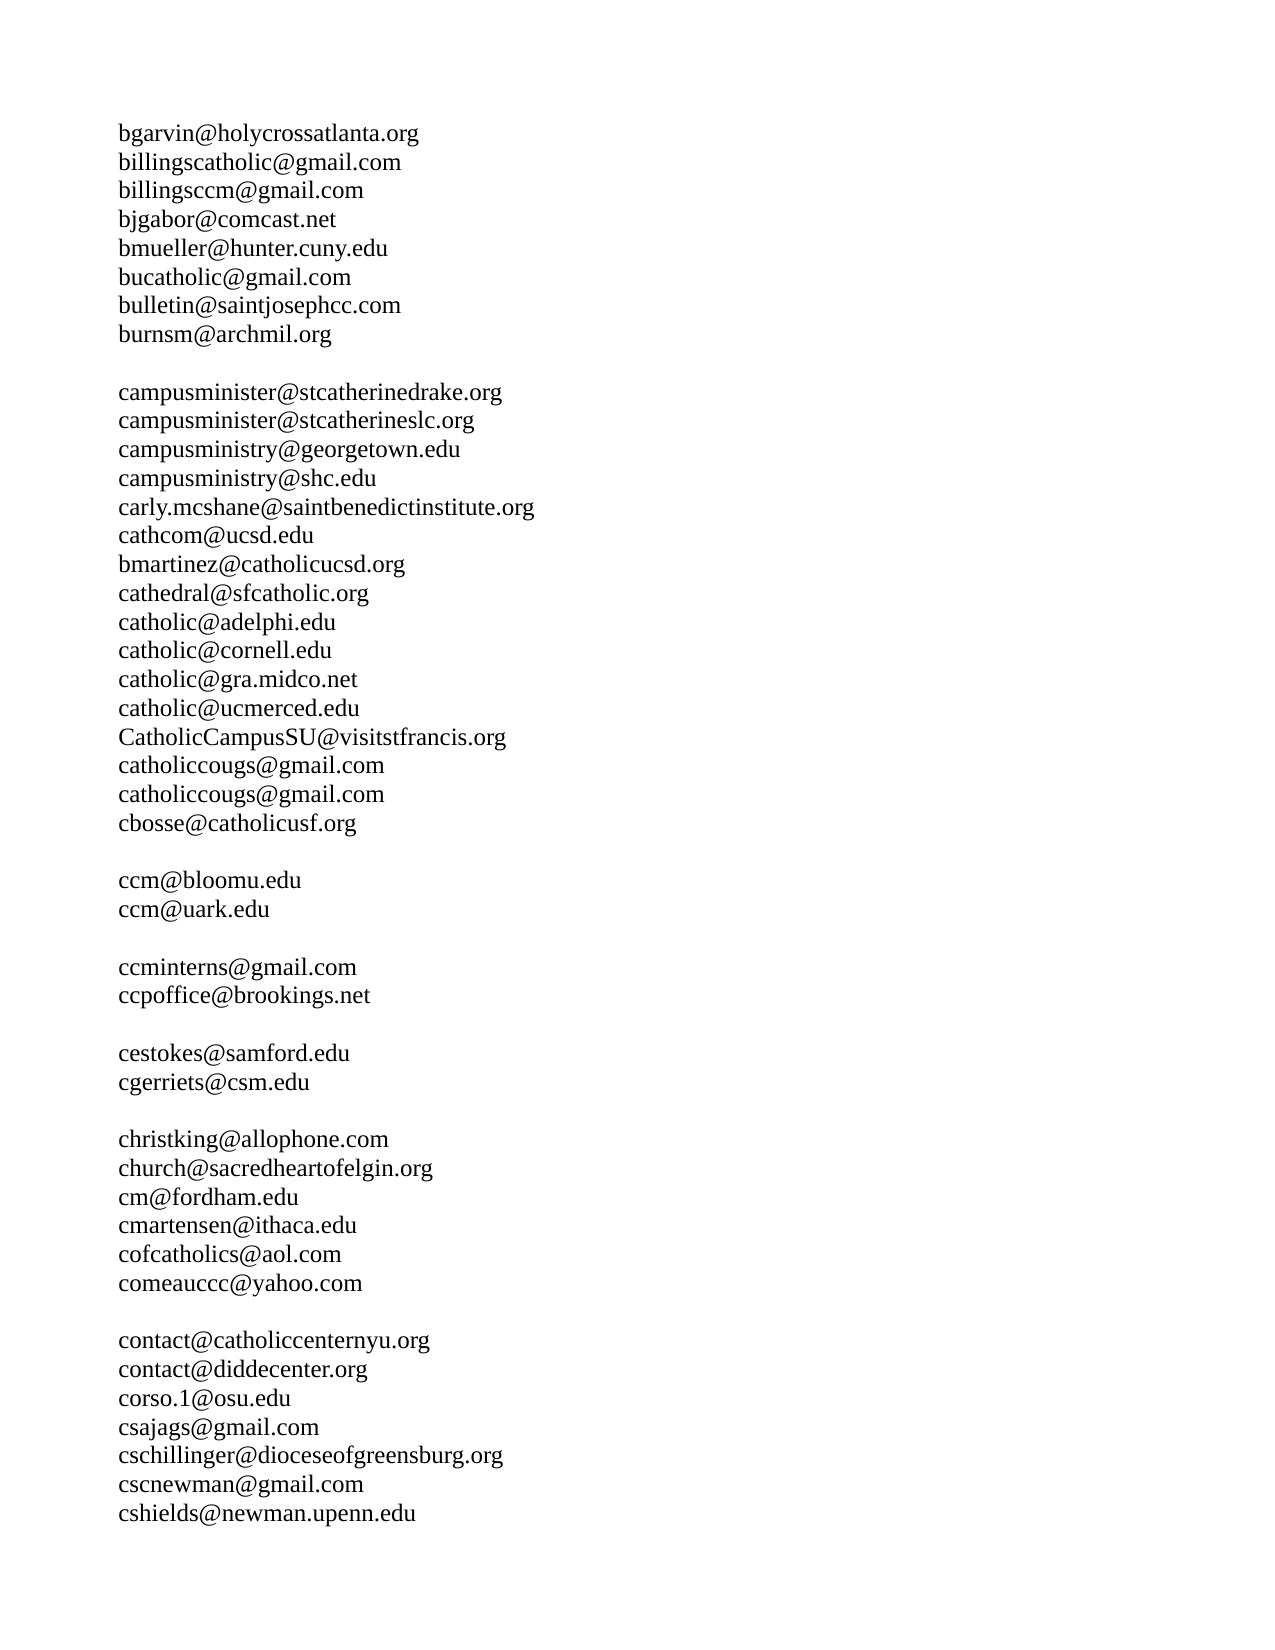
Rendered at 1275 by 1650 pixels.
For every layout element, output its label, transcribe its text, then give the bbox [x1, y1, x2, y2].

text catholiccougs@gmail.com [118, 779, 1157, 808]
text bgarvin@holycrossatlanta.org [118, 118, 1157, 147]
text csajags@gmail.com [118, 1412, 1157, 1441]
text cm@fordham.edu [118, 1182, 1157, 1211]
text cshields@newman.upenn.edu [118, 1498, 1157, 1527]
text cmartensen@ithaca.edu [118, 1211, 1157, 1239]
text cbosse@catholicusf.org [118, 808, 1157, 837]
text cscnewman@gmail.com [118, 1469, 1157, 1498]
text catholic@ucmerced.edu [118, 693, 1157, 722]
text campusminister@stcatherinedrake.org [118, 377, 1157, 406]
text billingsccm@gmail.com [118, 176, 1157, 204]
text corso.1@osu.edu [118, 1383, 1157, 1412]
text bucatholic@gmail.com [118, 262, 1157, 291]
text billingscatholic@gmail.com [118, 147, 1157, 176]
text campusministry@georgetown.edu [118, 434, 1157, 463]
text ccpoffice@brookings.net [118, 981, 1157, 1009]
text bjgabor@comcast.net [118, 204, 1157, 233]
text cschillinger@dioceseofgreensburg.org [118, 1441, 1157, 1469]
text comeauccc@yahoo.com [118, 1268, 1157, 1297]
text ccminterns@gmail.com [118, 952, 1157, 981]
text cgerriets@csm.edu [118, 1067, 1157, 1096]
text CatholicCampusSU@visitstfrancis.org [118, 722, 1157, 751]
text catholic@adelphi.edu [118, 607, 1157, 636]
text ccm@uark.edu [118, 894, 1157, 923]
text catholic@gra.midco.net [118, 664, 1157, 693]
text contact@diddecenter.org [118, 1354, 1157, 1383]
text bmueller@hunter.cuny.edu [118, 233, 1157, 262]
text bulletin@saintjosephcc.com [118, 291, 1157, 319]
text campusminister@stcatherineslc.org [118, 406, 1157, 434]
text bmartinez@catholicucsd.org [118, 549, 1157, 578]
text contact@catholiccenternyu.org [118, 1326, 1157, 1354]
text catholiccougs@gmail.com [118, 751, 1157, 779]
text cathedral@sfcatholic.org [118, 578, 1157, 607]
text cofcatholics@aol.com [118, 1239, 1157, 1268]
text church@sacredheartofelgin.org [118, 1153, 1157, 1182]
text cathcom@ucsd.edu [118, 521, 1157, 549]
text cestokes@samford.edu [118, 1038, 1157, 1067]
text burnsm@archmil.org [118, 319, 1157, 348]
text carly.mcshane@saintbenedictinstitute.org [118, 492, 1157, 521]
text catholic@cornell.edu [118, 636, 1157, 664]
text campusministry@shc.edu [118, 463, 1157, 492]
text christking@allophone.com [118, 1124, 1157, 1153]
text ccm@bloomu.edu [118, 866, 1157, 894]
